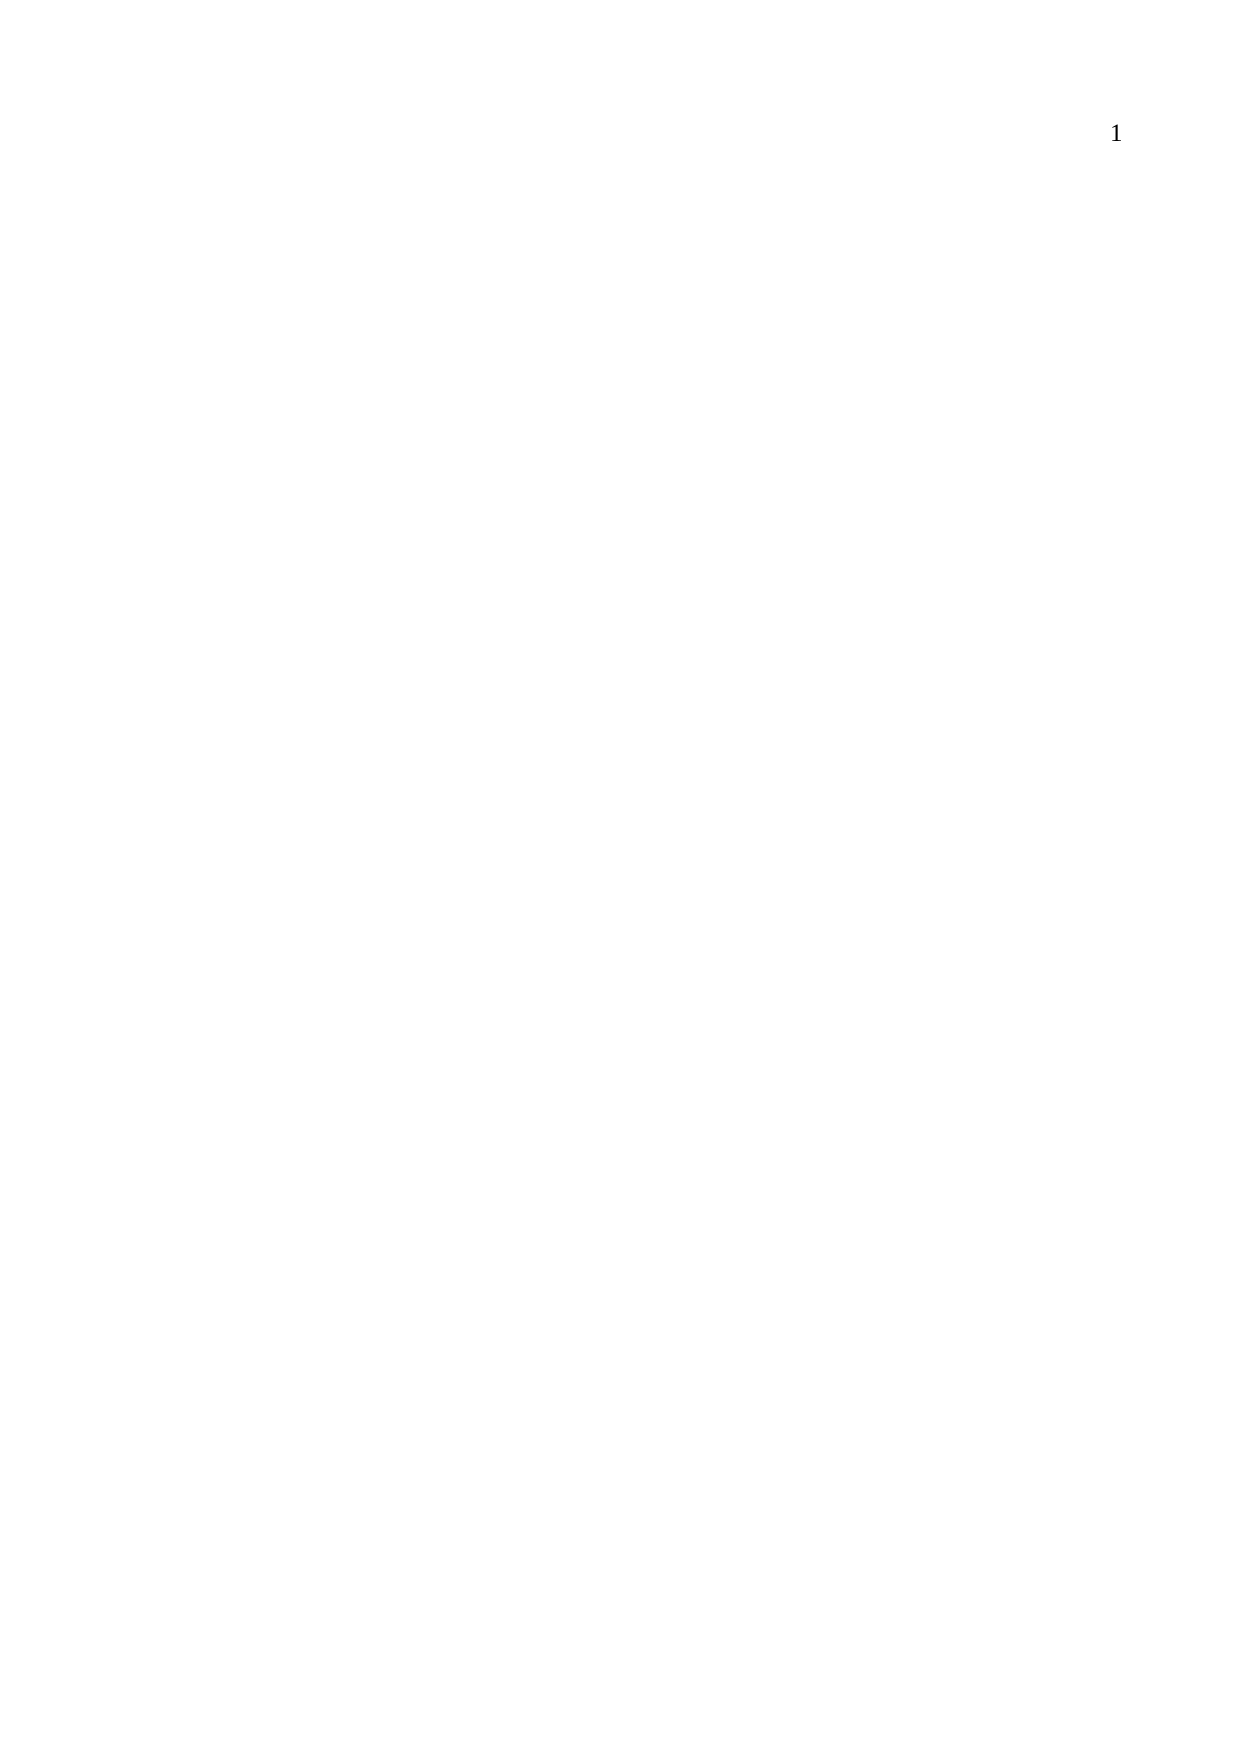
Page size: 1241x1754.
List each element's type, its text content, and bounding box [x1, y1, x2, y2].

text 1 [118, 118, 1122, 147]
